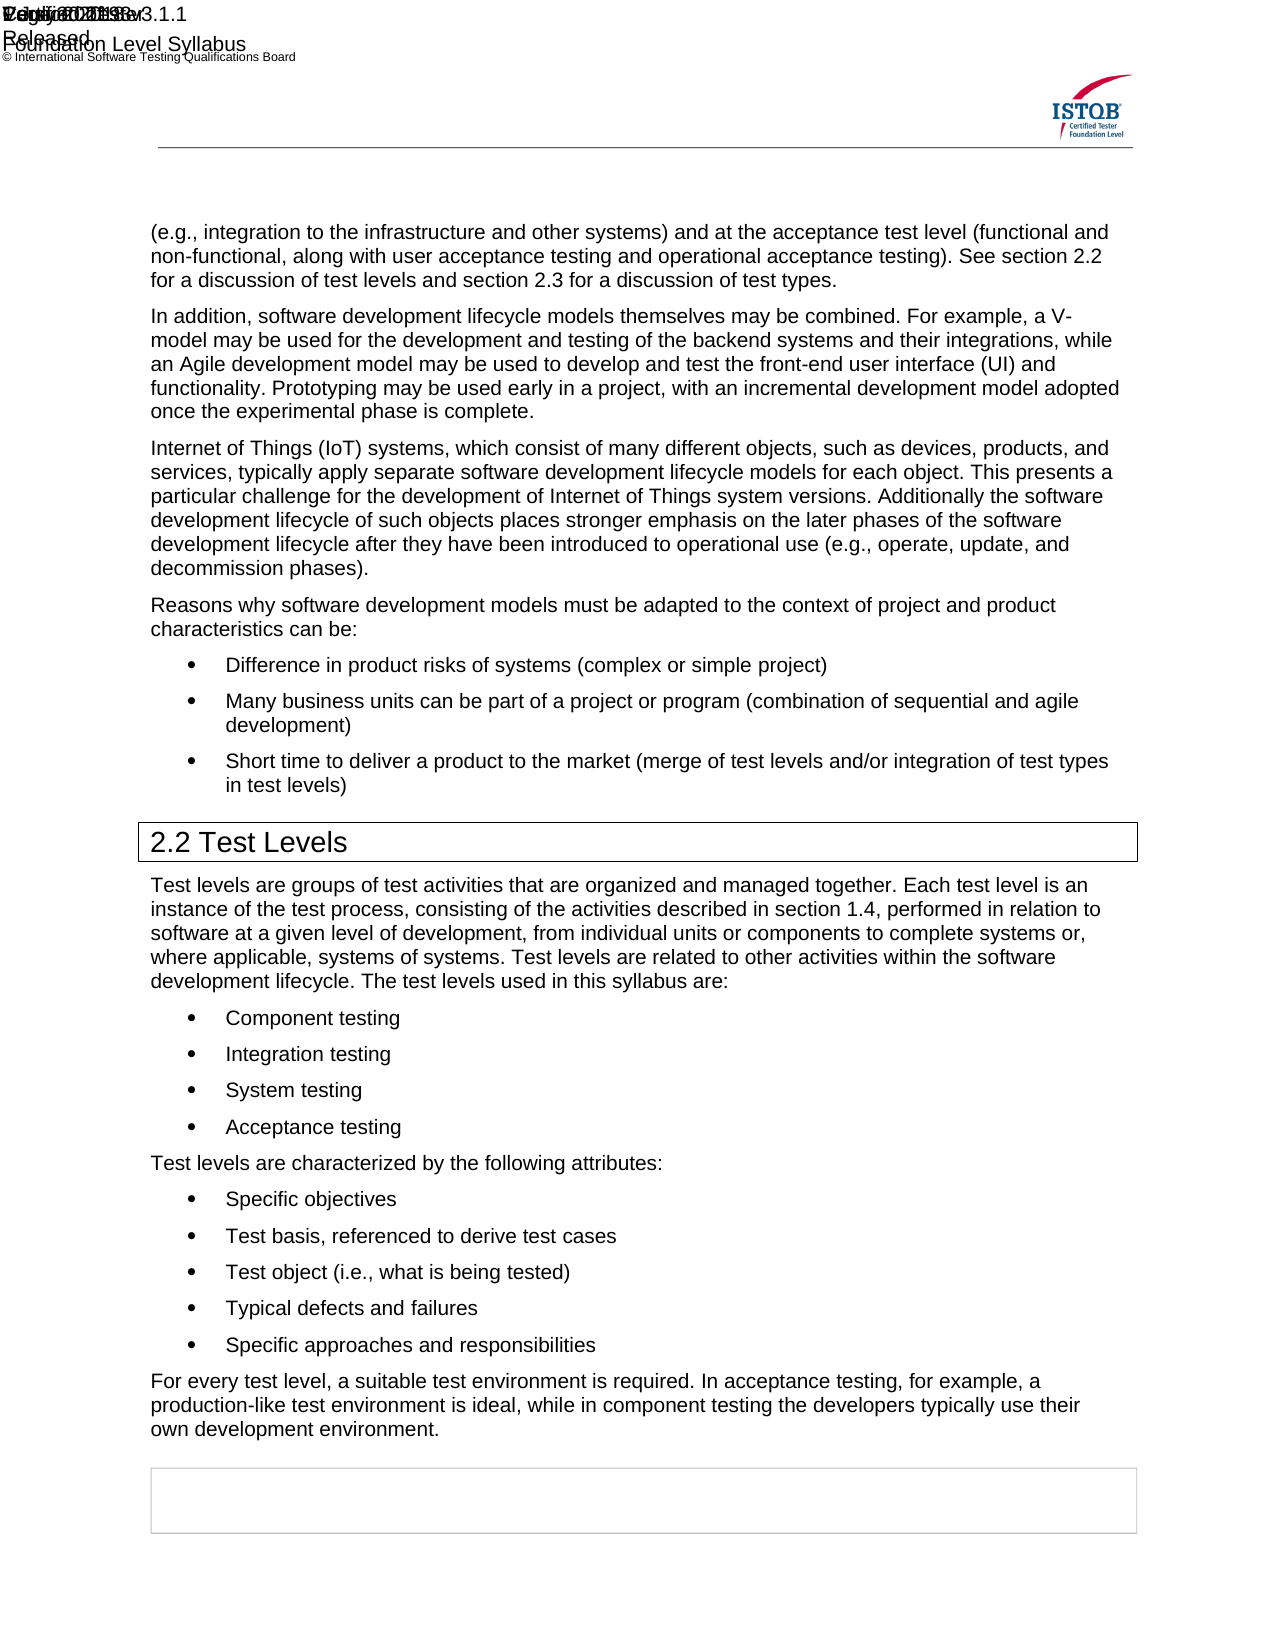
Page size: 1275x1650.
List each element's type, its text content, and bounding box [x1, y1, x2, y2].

text Internet of Things (IoT) systems, which consist of many different objects, such as devices, products, and services, typically apply separate software development lifecycle models for each object. This presents a particular challenge for the development of Internet of Things system versions. Additionally the software development lifecycle of such objects places stronger emphasis on the later phases of the software development lifecycle after they have been introduced to operational use (e.g., operate, update, and decommission phases). [150, 436, 1116, 580]
list Typical defects and failures [188, 1296, 1150, 1320]
text Test levels are characterized by the following attributes: [150, 1151, 1150, 1174]
list Acceptance testing [188, 1114, 1150, 1139]
list Difference in product risks of systems (complex or simple project) [188, 653, 1150, 677]
list Test basis, referenced to derive test cases [188, 1224, 1150, 1248]
text (e.g., integration to the infrastructure and other systems) and at the acceptance test level (functional and non-functional, along with user acceptance testing and operational acceptance testing). See section 2.2 for a discussion of test levels and section 2.3 for a discussion of test types. [150, 219, 1111, 291]
list Test object (i.e., what is being tested) [188, 1260, 1150, 1284]
list Many business units can be part of a project or program (combination of sequential and agile development) [188, 689, 1081, 737]
list Component testing [188, 1005, 1150, 1029]
text In addition, software development lifecycle models themselves may be combined. For example, a V- model may be used for the development and testing of the backend systems and their integrations, while an Agile development model may be used to develop and test the front-end user interface (UI) and functionality. Prototyping may be used early in a project, with an incremental development model adopted once the experimental phase is complete. [150, 303, 1123, 423]
text 2.2 Test Levels [150, 825, 1137, 859]
picture [1036, 58, 1148, 161]
text Test levels are groups of test activities that are organized and managed together. Each test level is an instance of the test process, consisting of the activities described in section 1.4, performed in relation to software at a given level of development, from individual units or components to complete systems or, where applicable, systems of systems. Test levels are related to other activities within the software development lifecycle. The test levels used in this syllabus are: [150, 827, 1104, 993]
text Reasons why software development models must be adapted to the context of project and product characteristics can be: [150, 592, 1059, 640]
list Short time to deliver a product to the market (merge of test levels and/or integration of test types in test levels) [188, 749, 1111, 797]
list System testing [188, 1078, 1150, 1102]
list Specific approaches and responsibilities [188, 1333, 1150, 1357]
text For every test level, a suitable test environment is required. In acceptance testing, for example, a production-like test environment is ideal, while in component testing the developers typically use their own development environment. [150, 1369, 1082, 1441]
list Integration testing [188, 1041, 1150, 1066]
list Specific objectives [188, 1187, 1150, 1211]
